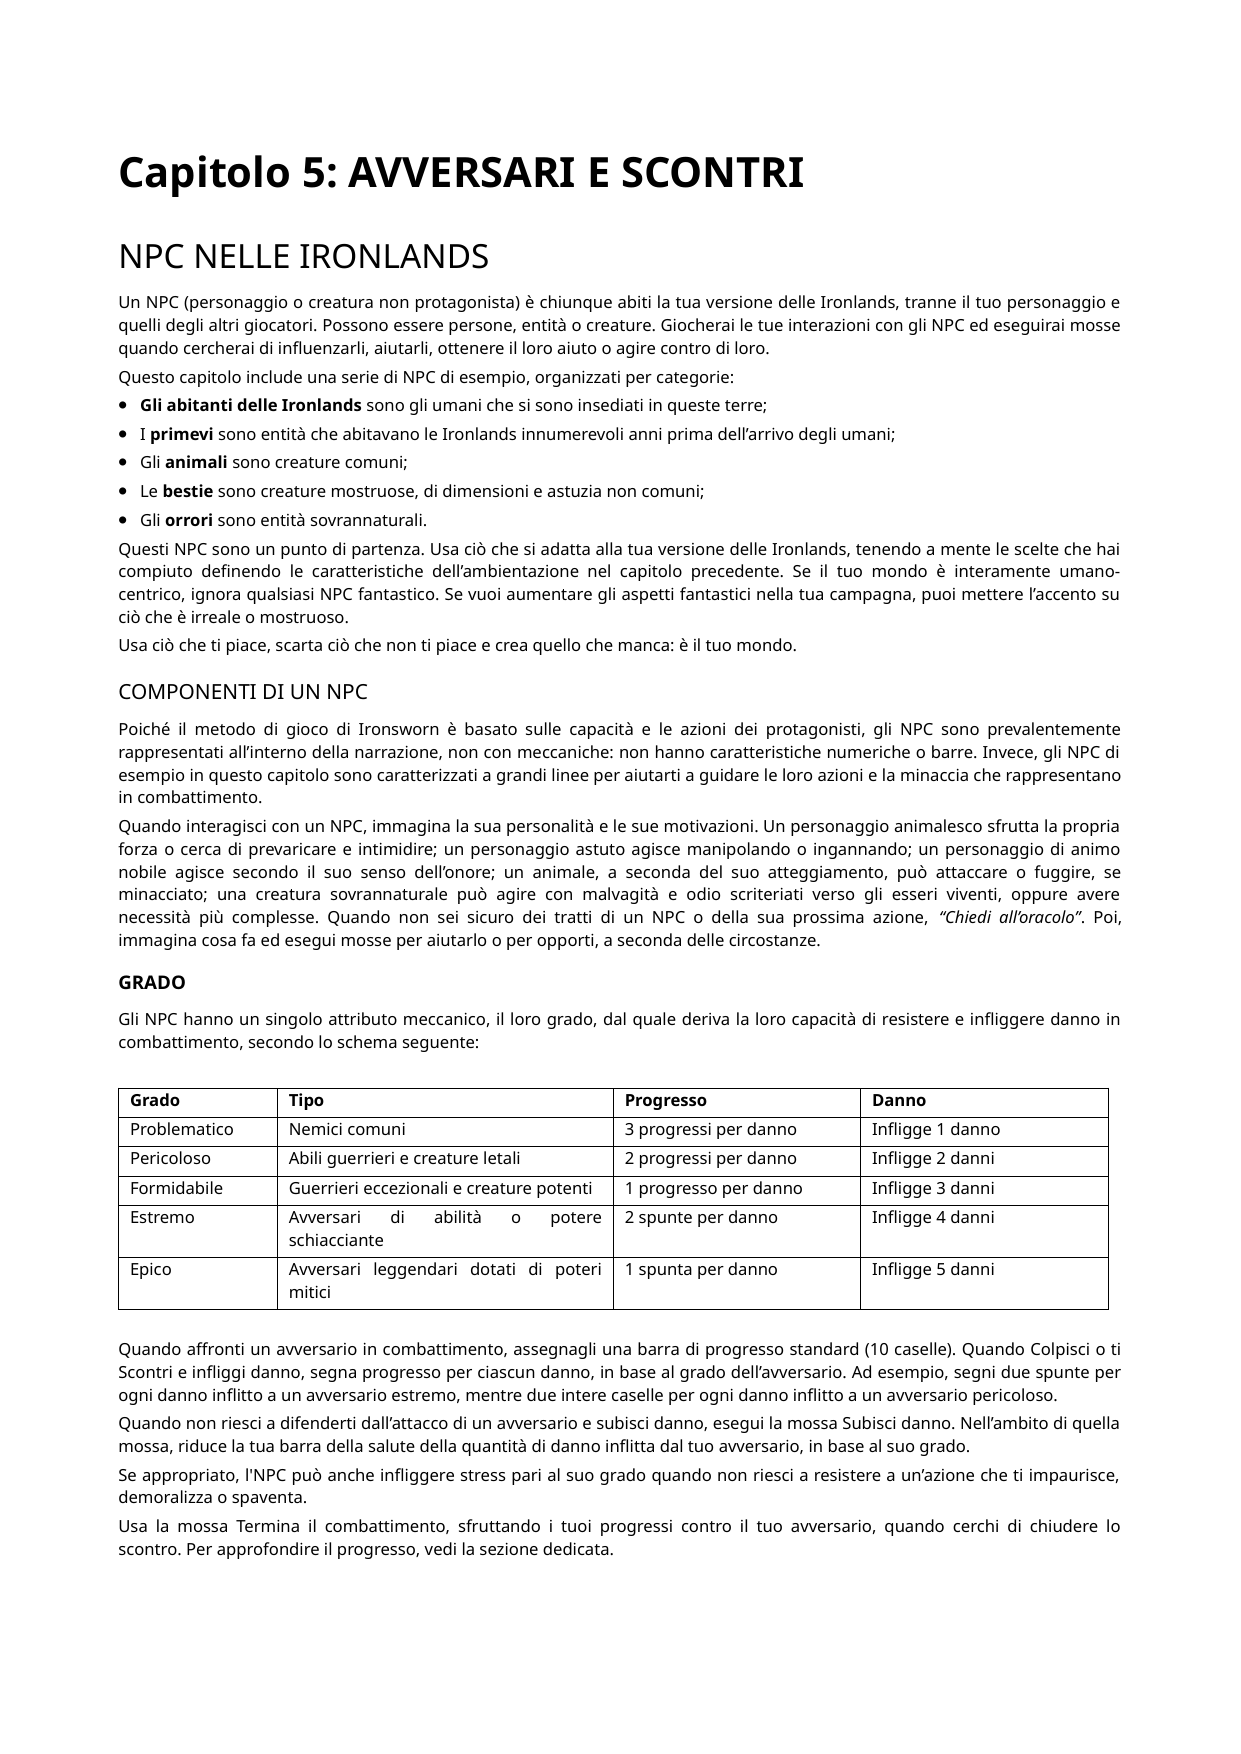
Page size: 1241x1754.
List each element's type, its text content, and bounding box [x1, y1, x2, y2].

text Quando affronti un avversario in combattimento, assegnagli una barra di progresso standard (10 caselle). Quando Colpisci o ti Scontri e infliggi danno, segna progresso per ciascun danno, in base al grado dell’avversario. Ad esempio, segni due spunte per ogni danno inflitto a un avversario estremo, mentre due intere caselle per ogni danno inflitto a un avversario pericoloso. [118, 1338, 1122, 1406]
table_header Grado [119, 1089, 277, 1117]
table_cell 2 spunte per danno [614, 1206, 860, 1257]
text ⦁ Le bestie sono creature mostruose, di dimensioni e astuzia non comuni; [118, 480, 1122, 502]
table_cell Nemici comuni [278, 1118, 613, 1146]
text Poiché il metodo di gioco di Ironsworn è basato sulle capacità e le azioni dei protagonisti, gli NPC sono prevalentemente rappresentati all’interno della narrazione, non con meccaniche: non hanno caratteristiche numeriche o barre. Invece, gli NPC di esempio in questo capitolo sono caratterizzati a grandi linee per aiutarti a guidare le loro azioni e la minaccia che rappresentano in combattimento. [118, 718, 1122, 809]
table_cell Epico [119, 1258, 277, 1309]
table_cell 3 progressi per danno [614, 1118, 860, 1146]
table_cell 1 progresso per danno [614, 1177, 860, 1205]
text Se appropriato, l'NPC può anche infliggere stress pari al suo grado quando non riesci a resistere a un’azione che ti impaurisce, demoralizza o spaventa. [118, 1463, 1122, 1509]
text Un NPC (personaggio o creatura non protagonista) è chiunque abiti la tua versione delle Ironlands, tranne il tuo personaggio e quelli degli altri giocatori. Possono essere persone, entità o creature. Giocherai le tue interazioni con gli NPC ed eseguirai mosse quando cercherai di influenzarli, aiutarli, ottenere il loro aiuto o agire contro di loro. [118, 291, 1122, 359]
table_cell Infligge 5 danni [861, 1258, 1108, 1309]
text Quando non riesci a difenderti dall’attacco di un avversario e subisci danno, esegui la mossa Subisci danno. Nell’ambito di quella mossa, riduce la tua barra della salute della quantità di danno inflitta dal tuo avversario, in base al suo grado. [118, 1412, 1122, 1457]
table_cell Guerrieri eccezionali e creature potenti [278, 1177, 613, 1205]
table_cell Estremo [119, 1206, 277, 1257]
text ⦁ I primevi sono entità che abitavano le Ironlands innumerevoli anni prima dell’arrivo degli umani; [118, 422, 1122, 445]
text ⦁ Gli animali sono creature comuni; [118, 451, 1122, 474]
table_cell Abili guerrieri e creature letali [278, 1147, 613, 1176]
table_header Progresso [614, 1089, 860, 1117]
table_cell Pericoloso [119, 1147, 277, 1176]
table_cell 1 spunta per danno [614, 1258, 860, 1309]
subtitle GRADO [118, 969, 1122, 995]
table_cell Infligge 3 danni [861, 1177, 1108, 1205]
text Usa la mossa Termina il combattimento, sfruttando i tuoi progressi contro il tuo avversario, quando cerchi di chiudere lo scontro. Per approfondire il progresso, vedi la sezione dedicata. [118, 1515, 1122, 1560]
subtitle COMPONENTI DI UN NPC [118, 677, 1122, 706]
table_cell Problematico [119, 1118, 277, 1146]
text ⦁ Gli abitanti delle Ironlands sono gli umani che si sono insediati in queste terre; [118, 394, 1122, 417]
text Questo capitolo include una serie di NPC di esempio, organizzati per categorie: [118, 365, 1122, 388]
table_cell Infligge 1 danno [861, 1118, 1108, 1146]
table_cell Avversari di abilità o potere schiacciante [278, 1206, 613, 1257]
text ⦁ Gli orrori sono entità sovrannaturali. [118, 508, 1122, 531]
table_cell 2 progressi per danno [614, 1147, 860, 1176]
table_header Tipo [278, 1089, 613, 1117]
text Usa ciò che ti piace, scarta ciò che non ti piace e crea quello che manca: è il tuo mondo. [118, 634, 1122, 657]
text Quando interagisci con un NPC, immagina la sua personalità e le sue motivazioni. Un personaggio animalesco sfrutta la propria forza o cerca di prevaricare e intimidire; un personaggio astuto agisce manipolando o ingannando; un personaggio di animo nobile agisce secondo il suo senso dell’onore; un animale, a seconda del suo atteggiamento, può attaccare o fuggire, se minacciato; una creatura sovrannaturale può agire con malvagità e odio scriteriati verso gli esseri viventi, oppure avere necessità più complesse. Quando non sei sicuro dei tratti di un NPC o della sua prossima azione, “Chiedi all’oracolo”. Poi, immagina cosa fa ed esegui mosse per aiutarlo o per opporti, a seconda delle circostanze. [118, 815, 1122, 951]
subtitle Capitolo 5: AVVERSARI E SCONTRI [118, 143, 1122, 200]
table_cell Formidabile [119, 1177, 277, 1205]
table_cell Infligge 4 danni [861, 1206, 1108, 1257]
table_cell Infligge 2 danni [861, 1147, 1108, 1176]
text Questi NPC sono un punto di partenza. Usa ciò che si adatta alla tua versione delle Ironlands, tenendo a mente le scelte che hai compiuto definendo le caratteristiche dell’ambientazione nel capitolo precedente. Se il tuo mondo è interamente umano-centrico, ignora qualsiasi NPC fantastico. Se vuoi aumentare gli aspetti fantastici nella tua campagna, puoi mettere l’accento su ciò che è irreale o mostruoso. [118, 537, 1122, 628]
table_header Danno [861, 1089, 1108, 1117]
table_cell Avversari leggendari dotati di poteri mitici [278, 1258, 613, 1309]
text Gli NPC hanno un singolo attributo meccanico, il loro grado, dal quale deriva la loro capacità di resistere e infliggere danno in combattimento, secondo lo schema seguente: [118, 1007, 1122, 1053]
subtitle NPC NELLE IRONLANDS [118, 233, 1122, 279]
